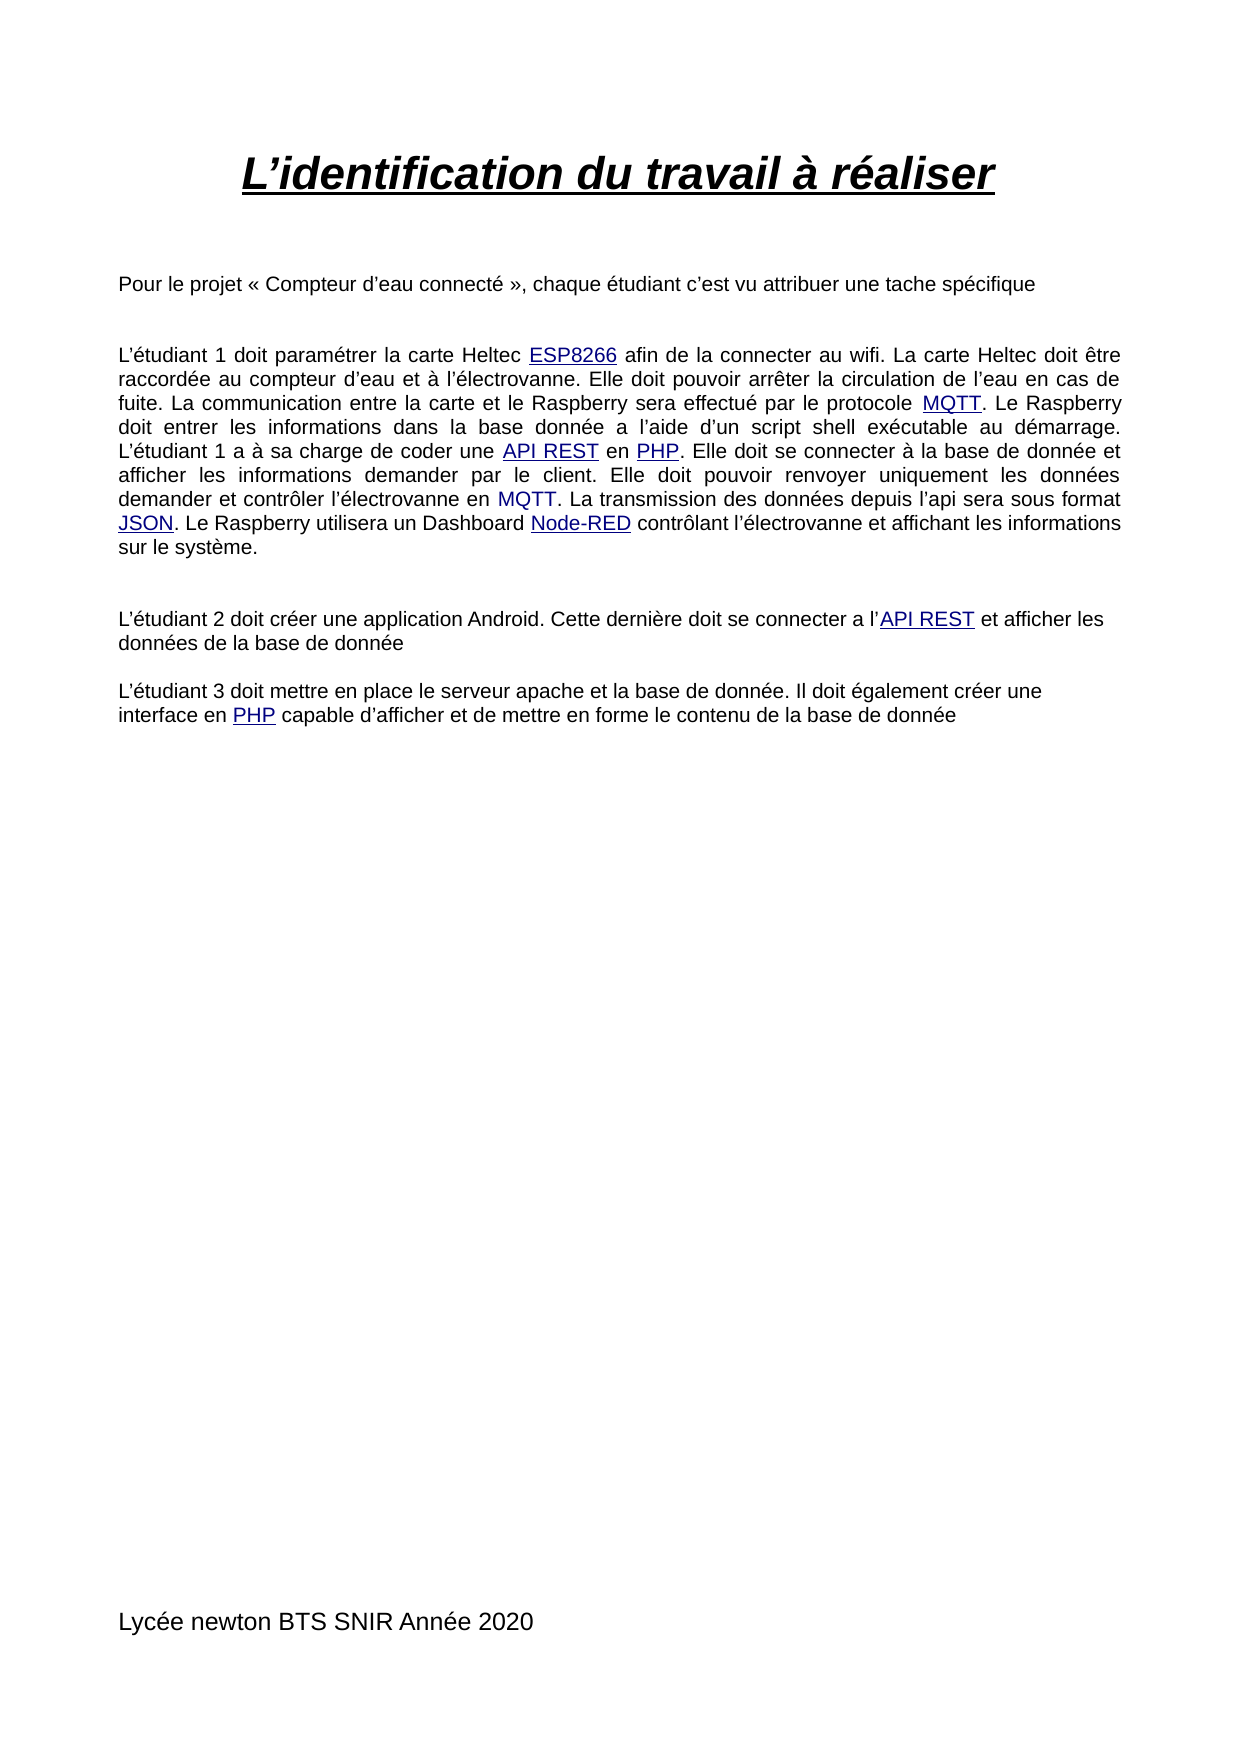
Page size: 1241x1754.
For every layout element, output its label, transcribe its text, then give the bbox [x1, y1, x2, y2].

text L’étudiant 3 doit mettre en place le serveur apache et la base de donnée. Il doit également créer une interface en PHP capable d’afficher et de mettre en forme le contenu de la base de donnée [118, 679, 1122, 727]
text Pour le projet « Compteur d’eau connecté », chaque étudiant c’est vu attribuer une tache spécifique [118, 271, 1122, 295]
text L’identification du travail à réaliser [118, 147, 1122, 199]
text L’étudiant 1 doit paramétrer la carte Heltec ESP8266 afin de la connecter au wifi. La carte Heltec doit être raccordée au compteur d’eau et à l’électrovanne. Elle doit pouvoir arrêter la circulation de l’eau en cas de fuite. La communication entre la carte et le Raspberry sera effectué par le protocole MQTT. Le Raspberry doit entrer les informations dans la base donnée a l’aide d’un script shell exécutable au démarrage. L’étudiant 1 a à sa charge de coder une API REST en PHP. Elle doit se connecter à la base de donnée et afficher les informations demander par le client. Elle doit pouvoir renvoyer uniquement les données demander et contrôler l’électrovanne en MQTT. La transmission des données depuis l’api sera sous format JSON. Le Raspberry utilisera un Dashboard Node-RED contrôlant l’électrovanne et affichant les informations sur le système. [118, 343, 1122, 559]
text L’étudiant 2 doit créer une application Android. Cette dernière doit se connecter a l’API REST et afficher les données de la base de donnée [118, 607, 1122, 655]
